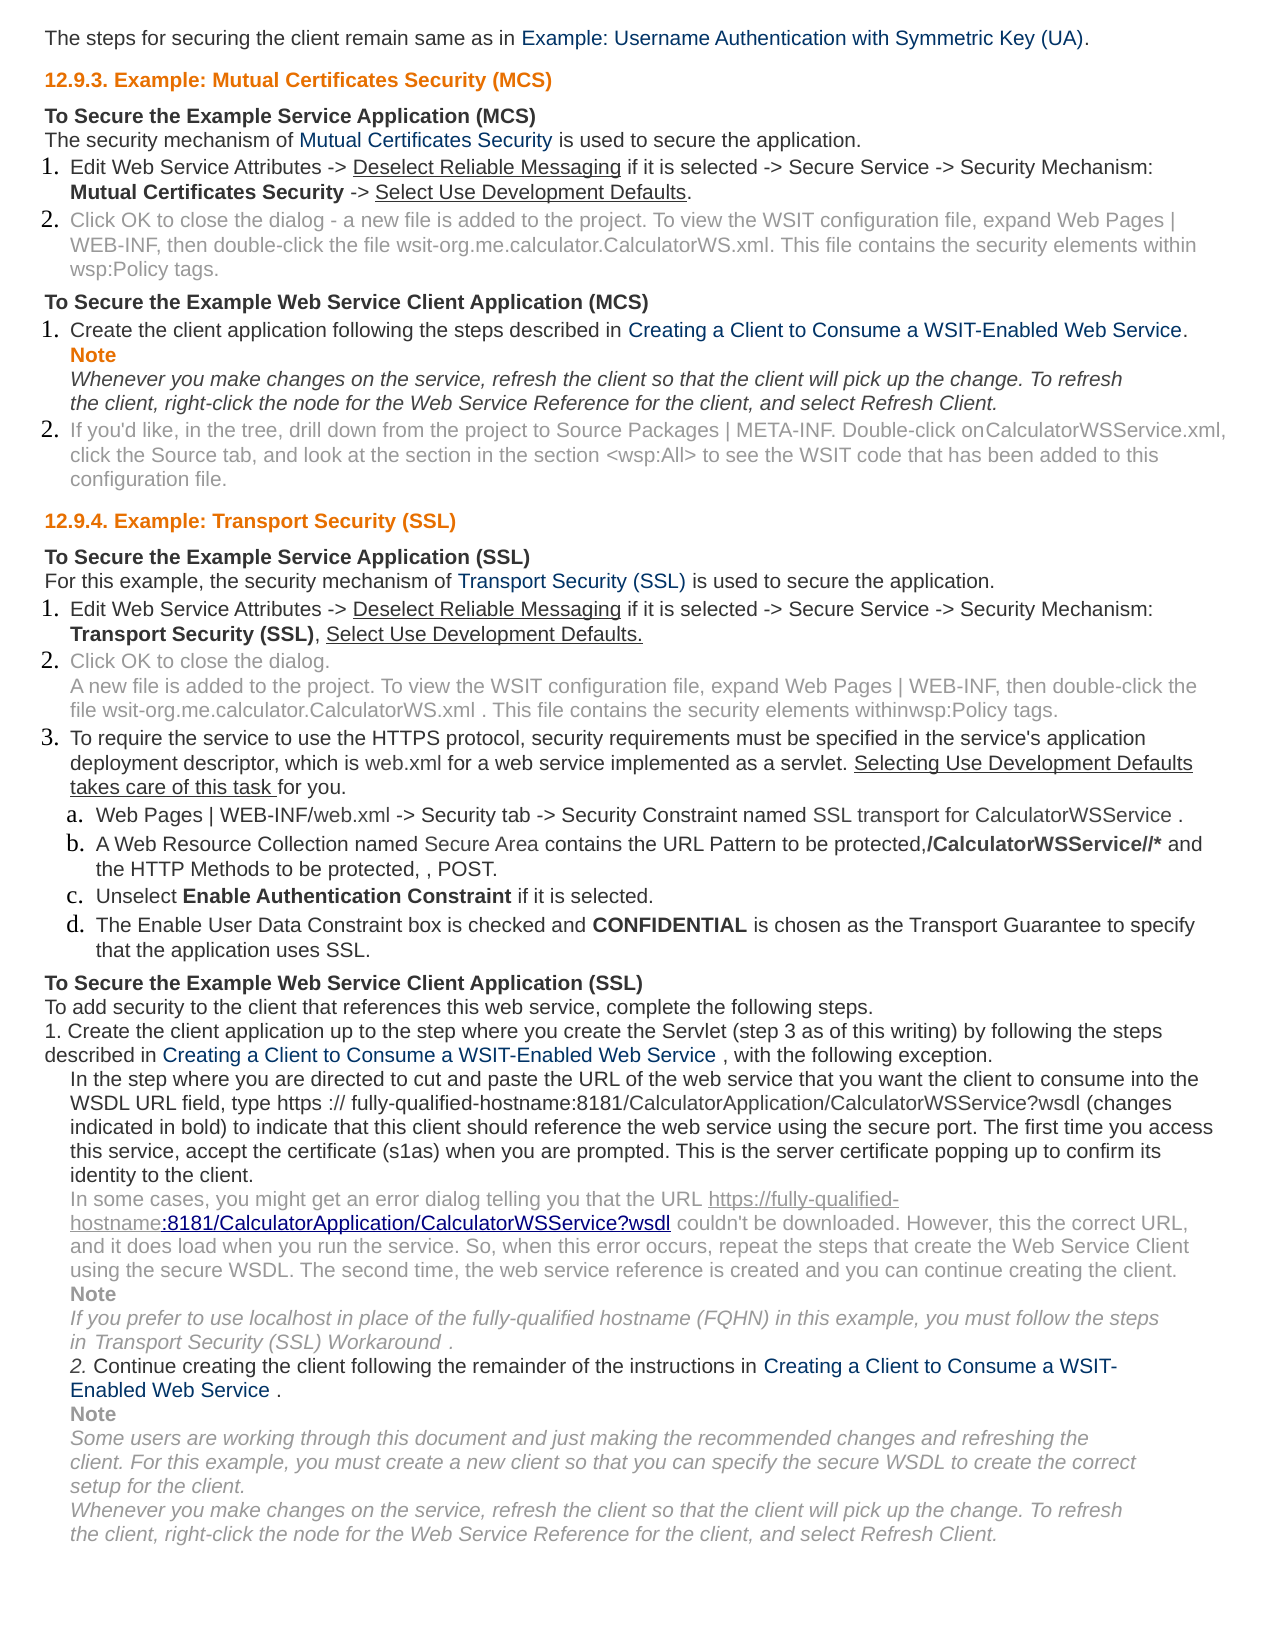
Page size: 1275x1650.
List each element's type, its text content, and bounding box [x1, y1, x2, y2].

list Edit Web Service Attributes -> Deselect Reliable Messaging if it is selected -> Secure Service -> Security Mechanism: Mutual Certificates Security -> Select Use Development Defaults. [44, 151, 1227, 204]
text To add security to the client that references this web service, complete the following steps. [44, 995, 1227, 1019]
list Note [44, 1402, 1152, 1426]
list In the step where you are directed to cut and paste the URL of the web service that you want the client to consume into the WSDL URL field, type https :// fully-qualified-hostname:8181/CalculatorApplication/CalculatorWSService?wsdl (changes indicated in bold) to indicate that this client should reference the web service using the secure port. The first time you access this service, accept the certificate (s1as) when you are prompted. This is the server certificate popping up to confirm its identity to the client. [44, 1067, 1227, 1186]
text To Secure the Example Web Service Client Application (MCS) [44, 290, 1227, 314]
text 1. Create the client application up to the step where you create the Servlet (step 3 as of this writing) by following the steps described in Creating a Client to Consume a WSIT-Enabled Web Service , with the following exception. [44, 1019, 1227, 1067]
list If you'd like, in the tree, drill down from the project to Source Packages | META-INF. Double-click onCalculatorWSService.xml, click the Source tab, and look at the section in the section <wsp:All> to see the WSIT code that has been added to this configuration file. [44, 414, 1227, 491]
list Whenever you make changes on the service, refresh the client so that the client will pick up the change. To refresh the client, right-click the node for the Web Service Reference for the client, and select Refresh Client. [44, 1498, 1152, 1546]
list Web Pages | WEB-INF/web.xml -> Security tab -> Security Constraint named SSL transport for CalculatorWSService . [66, 799, 1227, 828]
text To Secure the Example Service Application (SSL) [44, 545, 1227, 569]
list Unselect Enable Authentication Constraint if it is selected. [66, 880, 1227, 909]
subtitle 12.9.3. Example: Mutual Certificates Security (MCS) [44, 68, 1227, 92]
list Note [44, 342, 1227, 366]
list In some cases, you might get an error dialog telling you that the URL https://fully-qualified-hostname:8181/CalculatorApplication/CalculatorWSService?wsdl couldn't be downloaded. However, this the correct URL, and it does load when you run the service. So, when this error occurs, repeat the steps that create the Web Service Client using the secure WSDL. The second time, the web service reference is created and you can continue creating the client. [44, 1186, 1227, 1282]
text The security mechanism of Mutual Certificates Security is used to secure the application. [44, 127, 1227, 151]
text The steps for securing the client remain same as in Example: Username Authentication with Symmetric Key (UA). [44, 26, 1227, 49]
list A new file is added to the project. To view the WSIT configuration file, expand Web Pages | WEB-INF, then double-click the file wsit-org.me.calculator.CalculatorWS.xml . This file contains the security elements withinwsp:Policy tags. [44, 674, 1227, 722]
list 2. Continue creating the client following the remainder of the instructions in Creating a Client to Consume a WSIT-Enabled Web Service . [44, 1354, 1152, 1402]
list Click OK to close the dialog - a new file is added to the project. To view the WSIT configuration file, expand Web Pages | WEB-INF, then double-click the file wsit-org.me.calculator.CalculatorWS.xml. This file contains the security elements within wsp:Policy tags. [44, 204, 1227, 281]
list Edit Web Service Attributes -> Deselect Reliable Messaging if it is selected -> Secure Service -> Security Mechanism: Transport Security (SSL), Select Use Development Defaults. [44, 593, 1227, 646]
list Click OK to close the dialog. [44, 646, 1227, 674]
text To Secure the Example Service Application (MCS) [44, 103, 1227, 127]
list Some users are working through this document and just making the recommended changes and refreshing the client. For this example, you must create a new client so that you can specify the secure WSDL to create the correct setup for the client. [44, 1426, 1152, 1498]
list If you prefer to use localhost in place of the fully-qualified hostname (FQHN) in this example, you must follow the steps in Transport Security (SSL) Workaround . [44, 1306, 1227, 1354]
list Note [44, 1282, 1227, 1306]
list A Web Resource Collection named Secure Area contains the URL Pattern to be protected,/CalculatorWSService//* and the HTTP Methods to be protected, , POST. [66, 828, 1227, 880]
list To require the service to use the HTTPS protocol, security requirements must be specified in the service's application deployment descriptor, which is web.xml for a web service implemented as a servlet. Selecting Use Development Defaults takes care of this task for you. [44, 722, 1227, 799]
list Create the client application following the steps described in Creating a Client to Consume a WSIT-Enabled Web Service. [44, 314, 1227, 342]
text For this example, the security mechanism of Transport Security (SSL) is used to secure the application. [44, 569, 1227, 593]
list Whenever you make changes on the service, refresh the client so that the client will pick up the change. To refresh the client, right-click the node for the Web Service Reference for the client, and select Refresh Client. [44, 366, 1152, 414]
subtitle 12.9.4. Example: Transport Security (SSL) [44, 509, 1227, 533]
list The Enable User Data Constraint box is checked and CONFIDENTIAL is chosen as the Transport Guarantee to specify that the application uses SSL. [66, 909, 1227, 962]
text To Secure the Example Web Service Client Application (SSL) [44, 971, 1227, 995]
